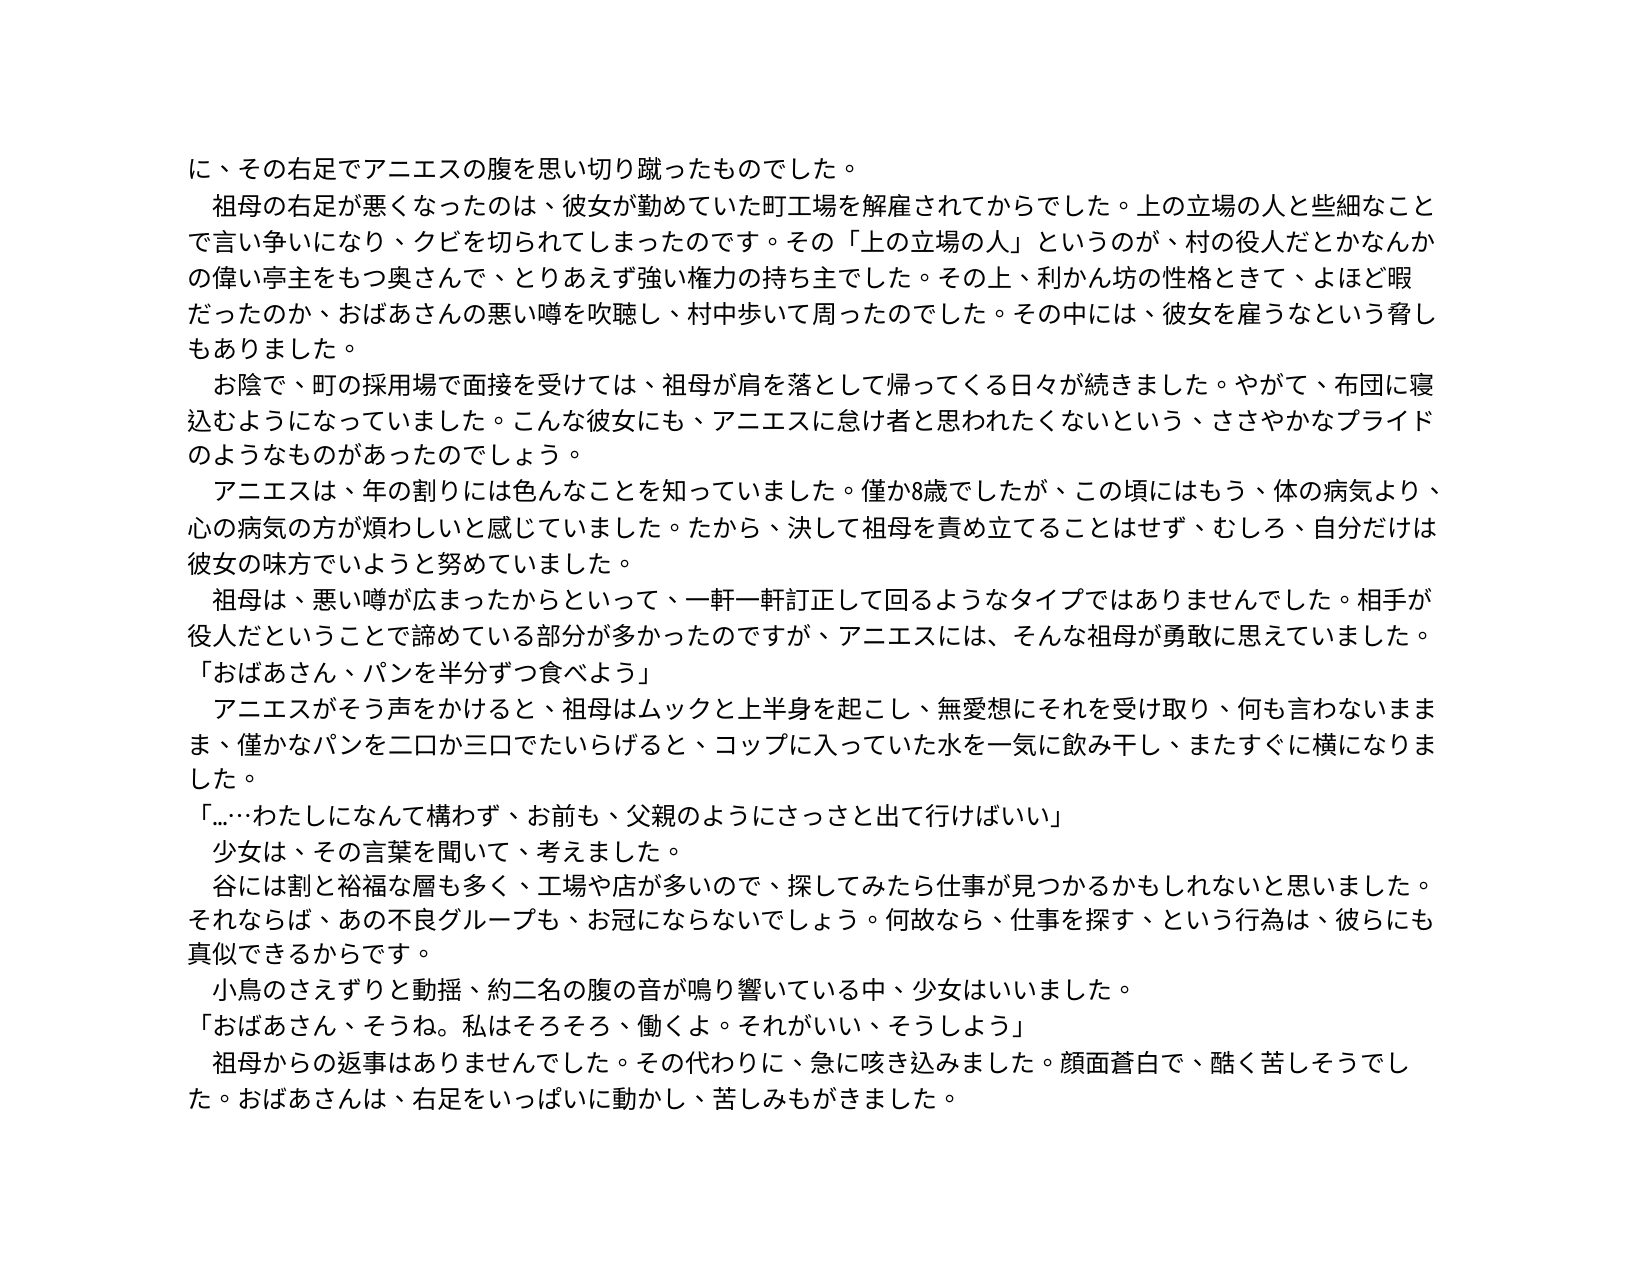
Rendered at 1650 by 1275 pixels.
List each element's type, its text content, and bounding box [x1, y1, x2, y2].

text に、その右足でアニエスの腹を思い切り蹴ったものでした。 [187, 150, 1453, 186]
text 「おばあさん、パンを半分ずつ食べよう」 [187, 653, 1453, 689]
text 「おばあさん、そうね。私はそろそろ、働くよ。それがいい、そうしよう」 [187, 1007, 1453, 1043]
text アニエスは、年の割りには色んなことを知っていました。僅か8歳でしたが、この頃にはもう、体の病気より、心の病気の方が煩わしいと感じていました。たから、決して祖母を責め立てることはせず、むしろ、自分だけは彼女の味方でいようと努めていました。 [187, 472, 1453, 581]
text 祖母は、悪い噂が広まったからといって、一軒一軒訂正して回るようなタイプではありませんでした。相手が役人だということで諦めている部分が多かったのですが、アニエスには、そんな祖母が勇敢に思えていました。 [187, 581, 1453, 653]
text お陰で、町の採用場で面接を受けては、祖母が肩を落として帰ってくる日々が続きました。やがて、布団に寝込むようになっていました。こんな彼女にも、アニエスに怠け者と思われたくないという、ささやかなプライドのようなものがあったのでしょう。 [187, 365, 1453, 472]
text 谷には割と裕福な層も多く、工場や店が多いので、探してみたら仕事が見つかるかもしれないと思いました。それならば、あの不良グループも、お冠にならないでしょう。何故なら、仕事を探す、という行為は、彼らにも真似できるからです。 [187, 868, 1453, 971]
text 祖母からの返事はありませんでした。その代わりに、急に咳き込みました。顔面蒼白で、酷く苦しそうでした。おばあさんは、右足をいっぱいに動かし、苦しみもがきました。 [187, 1043, 1453, 1116]
text 「……わたしになんて構わず、お前も、父親のようにさっさと出て行けばいい」 [187, 796, 1453, 832]
text アニエスがそう声をかけると、祖母はムックと上半身を起こし、無愛想にそれを受け取り、何も言わないままま、僅かなパンを二口か三口でたいらげると、コップに入っていた水を一気に飲み干し、またすぐに横になりました。 [187, 689, 1453, 796]
text 祖母の右足が悪くなったのは、彼女が勤めていた町工場を解雇されてからでした。上の立場の人と些細なことで言い争いになり、クビを切られてしまったのです。その「上の立場の人」というのが、村の役人だとかなんかの偉い亭主をもつ奥さんで、とりあえず強い権力の持ち主でした。その上、利かん坊の性格ときて、よほど暇だったのか、おばあさんの悪い噂を吹聴し、村中歩いて周ったのでした。その中には、彼女を雇うなという脅しもありました。 [187, 186, 1453, 365]
text 少女は、その言葉を聞いて、考えました。 [187, 832, 1453, 868]
text 小鳥のさえずりと動揺、約二名の腹の音が鳴り響いている中、少女はいいました。 [187, 971, 1453, 1007]
